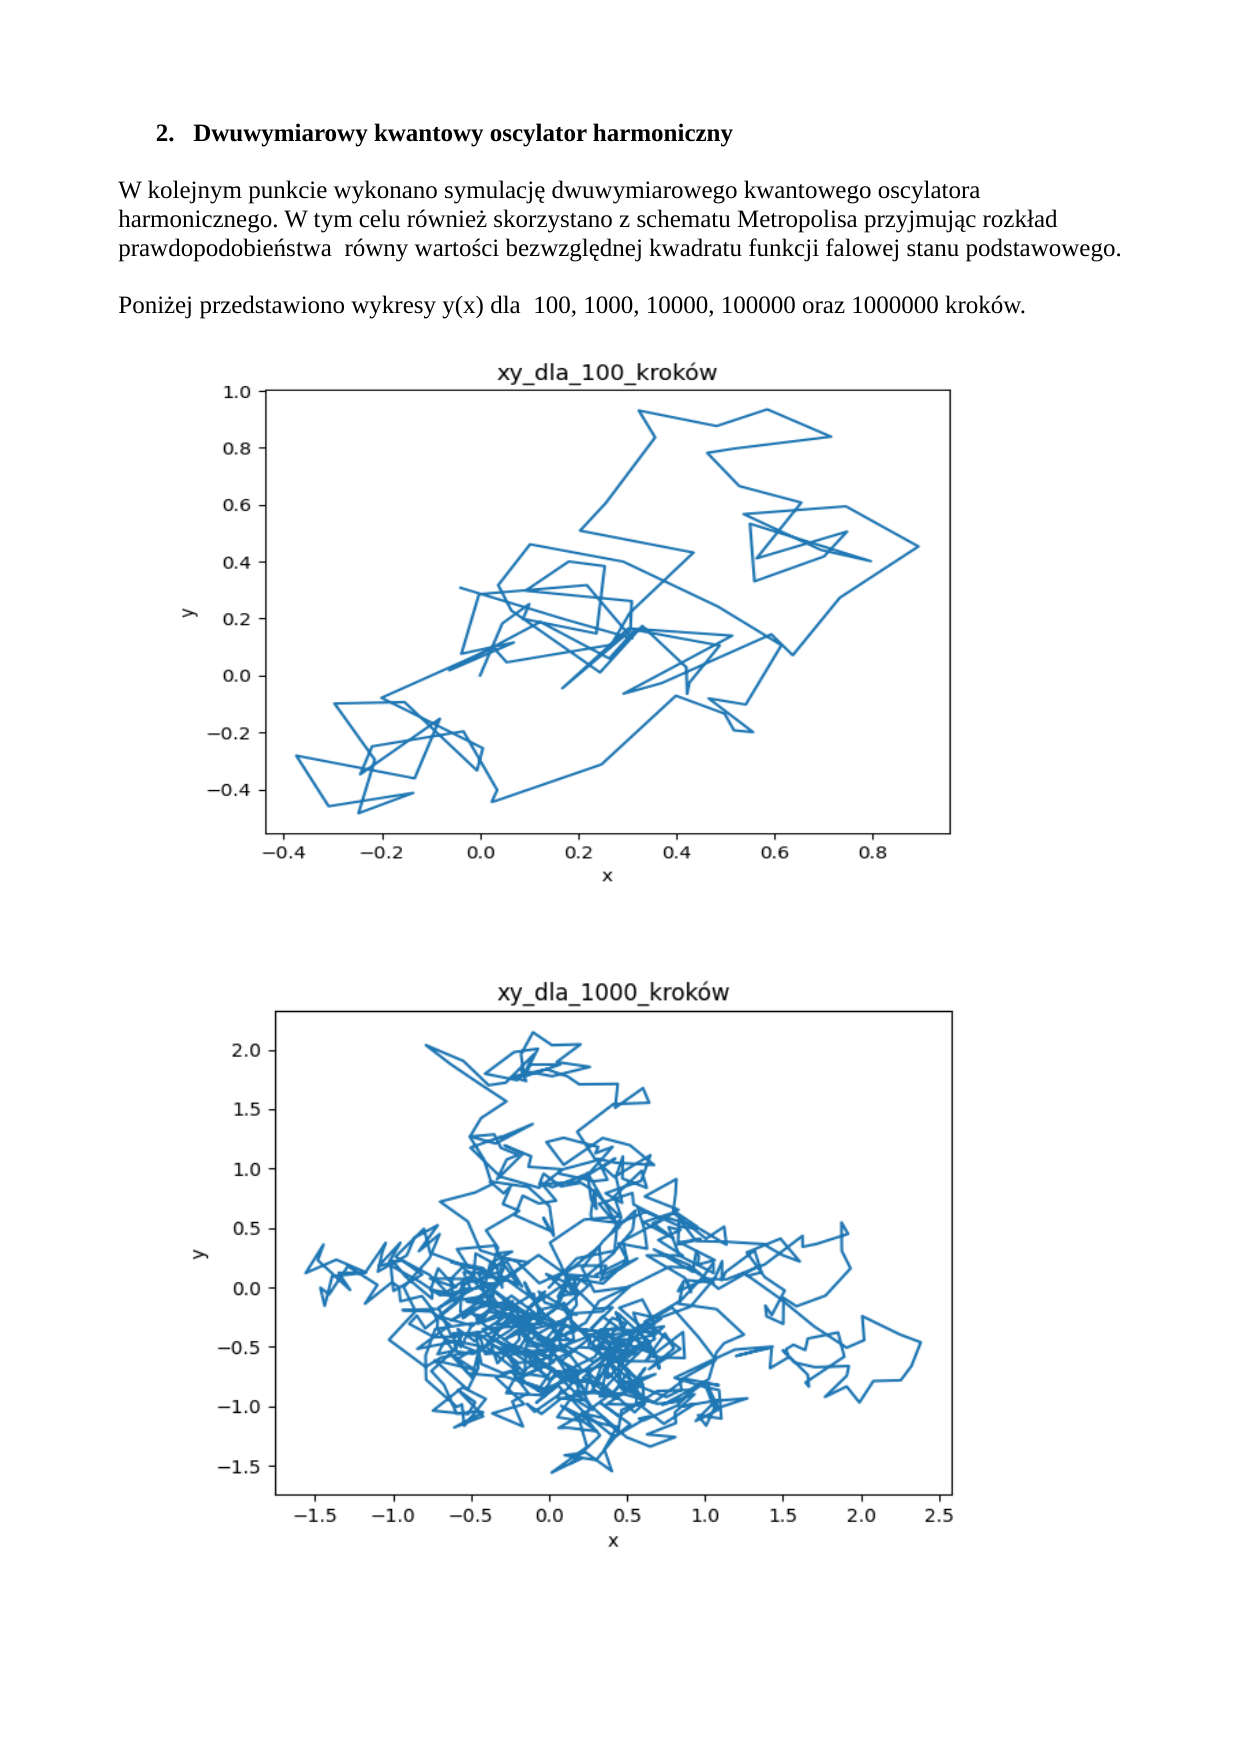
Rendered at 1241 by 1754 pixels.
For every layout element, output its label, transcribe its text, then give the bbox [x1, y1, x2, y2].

text Poniżej przedstawiono wykresy y(x) dla 100, 1000, 10000, 100000 oraz 1000000 kroków. [118, 291, 1122, 319]
text W kolejnym punkcie wykonano symulację dwuwymiarowego kwantowego oscylatora harmonicznego. W tym celu również skorzystano z schematu Metropolisa przyjmując rozkład prawdopodobieństwa równy wartości bezwzględnej kwadratu funkcji falowej stanu podstawowego. [118, 176, 1122, 262]
picture [166, 935, 1039, 1564]
list Dwuwymiarowy kwantowy oscylator harmoniczny [156, 118, 1122, 147]
picture [155, 320, 1038, 897]
